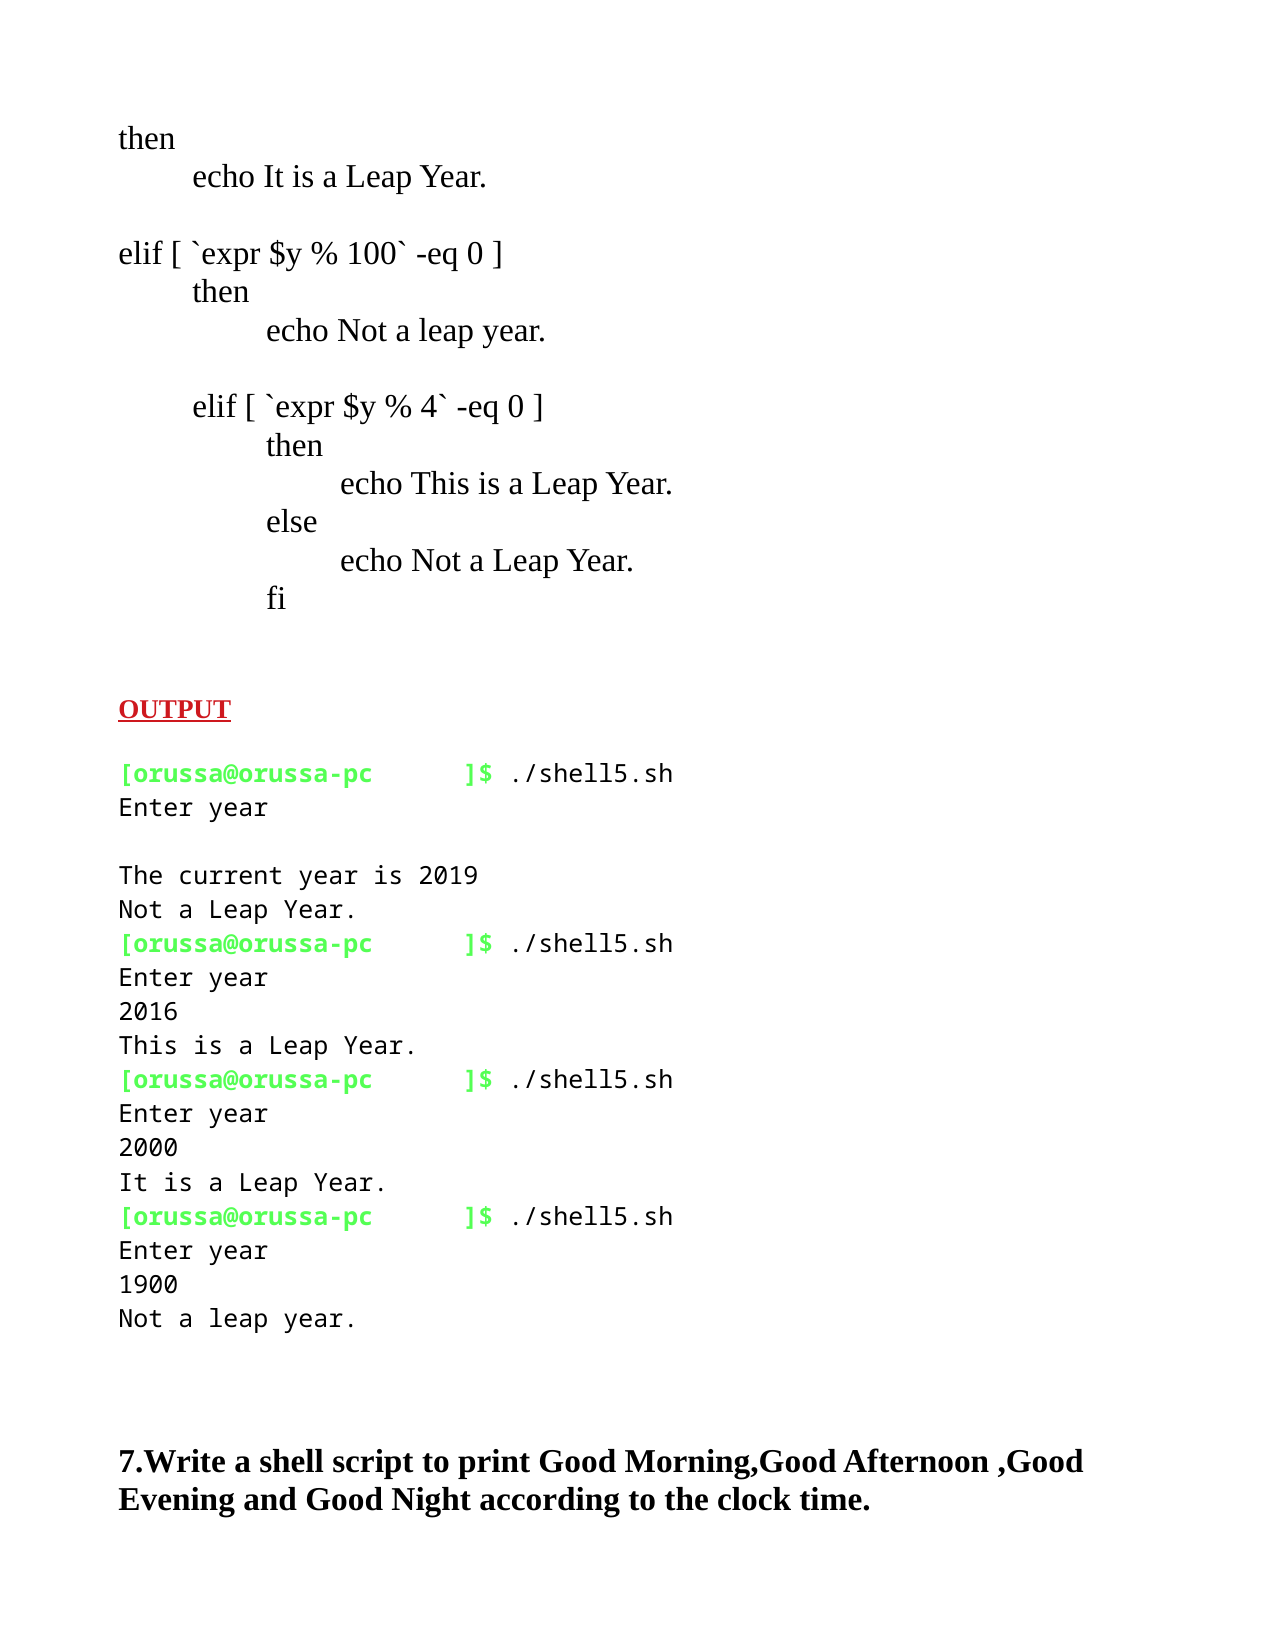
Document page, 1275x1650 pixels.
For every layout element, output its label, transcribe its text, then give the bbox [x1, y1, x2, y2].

text elif [ `expr $y % 100` -eq 0 ] [118, 233, 1157, 271]
text 7.Write a shell script to print Good Morning,Good Afternoon ,Good Evening and Good Night according to the clock time. [118, 1441, 1157, 1518]
text then [118, 118, 1157, 156]
text echo It is a Leap Year. [118, 156, 1157, 195]
text elif [ `expr $y % 4` -eq 0 ] [118, 386, 1157, 425]
text echo This is a Leap Year. [118, 463, 1157, 501]
text then [118, 271, 1157, 310]
text echo Not a leap year. [118, 310, 1157, 348]
text then [118, 425, 1157, 463]
text OUTPUT [118, 693, 1157, 724]
text [orussa@orussa-pc Linux]$ ./shell5.sh Enter year The current year is 2019 Not a Leap Year. [orussa@orussa-pc Linux]$ ./shell5.sh Enter year 2016 This is a Leap Year. [orussa@orussa-pc Linux]$ ./shell5.sh Enter year 2000 It is a Leap Year. [orussa@orussa-pc Linux]$ ./shell5.sh Enter year 1900 Not a leap year. [118, 755, 1157, 1403]
text fi [118, 578, 1157, 616]
text else [118, 501, 1157, 540]
text echo Not a Leap Year. [118, 540, 1157, 578]
